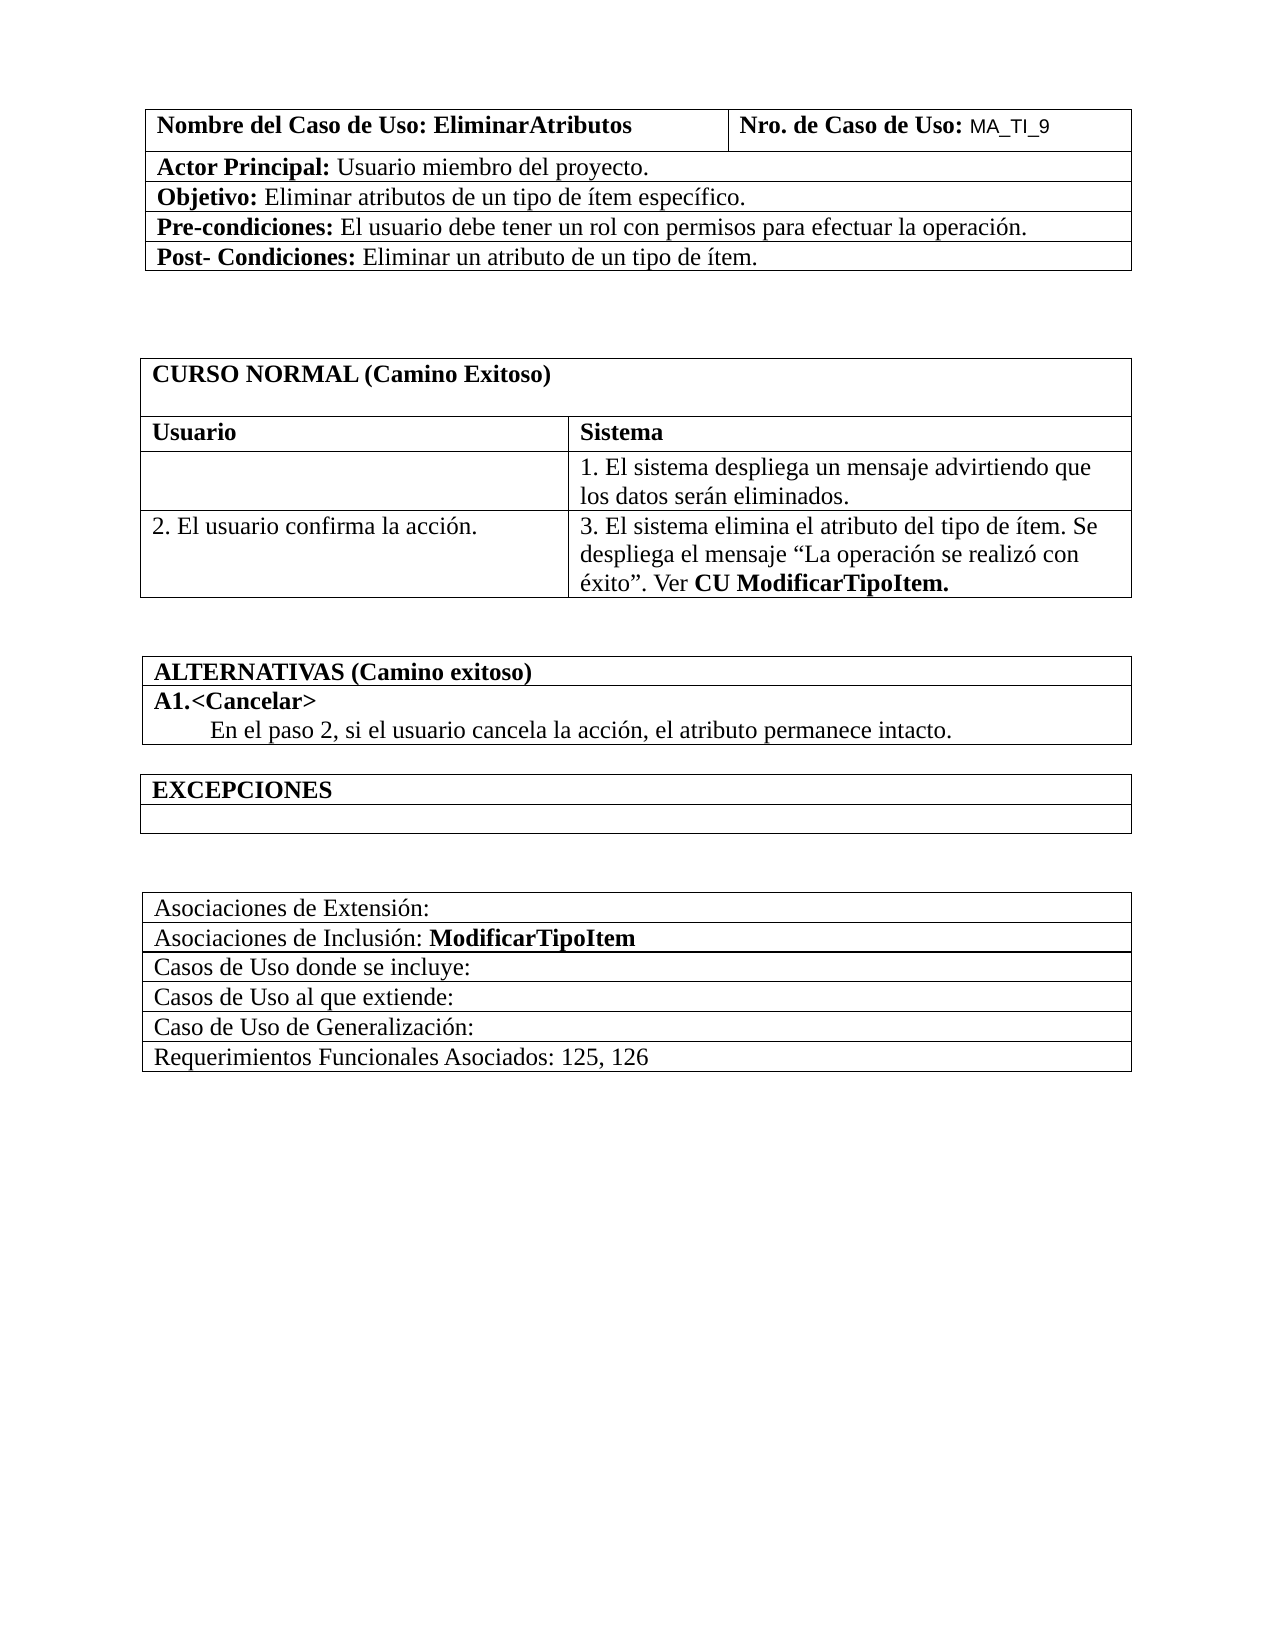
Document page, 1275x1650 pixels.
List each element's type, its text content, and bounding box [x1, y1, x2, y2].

table_header ALTERNATIVAS (Camino exitoso) [143, 657, 1131, 685]
table_cell Pre-condiciones: El usuario debe tener un rol con permisos para efectuar la operación. [146, 212, 1131, 241]
table_cell Requerimientos Funcionales Asociados: 125, 126 [143, 1042, 1131, 1071]
table_cell Post- Condiciones: Eliminar un atributo de un tipo de ítem. [146, 242, 1131, 270]
table_cell Casos de Uso al que extiende: [143, 982, 1131, 1011]
table_cell 1. El sistema despliega un mensaje advirtiendo que los datos serán eliminados. [569, 452, 1131, 510]
table_cell 3. El sistema elimina el atributo del tipo de ítem. Se despliega el mensaje “La operación se realizó con éxito”. Ver CU ModificarTipoItem. [569, 511, 1131, 597]
table_cell <Cancelar> En el paso 2, si el usuario cancela la acción, el atributo permanece intacto. [143, 686, 1131, 744]
table_cell Asociaciones de Inclusión: ModificarTipoItem [143, 923, 1131, 951]
table_cell Usuario [141, 417, 568, 451]
table_cell Caso de Uso de Generalización: [143, 1012, 1131, 1041]
table_cell Objetivo: Eliminar atributos de un tipo de ítem específico. [146, 182, 1131, 211]
table_cell Casos de Uso donde se incluye: [143, 953, 1131, 981]
table_cell [141, 452, 568, 510]
table_header CURSO NORMAL (Camino Exitoso) [141, 359, 1131, 416]
table_cell 2. El usuario confirma la acción. [141, 511, 568, 597]
table_header Nombre del Caso de Uso: EliminarAtributos [146, 110, 728, 151]
table_header Asociaciones de Extensión: [143, 893, 1131, 922]
table_cell [141, 805, 1131, 833]
table_cell Sistema [569, 417, 1131, 451]
table_header EXCEPCIONES [141, 775, 1131, 803]
table_cell Actor Principal: Usuario miembro del proyecto. [146, 152, 1131, 181]
table_header Nro. de Caso de Uso: MA_TI_9 [729, 110, 1131, 151]
